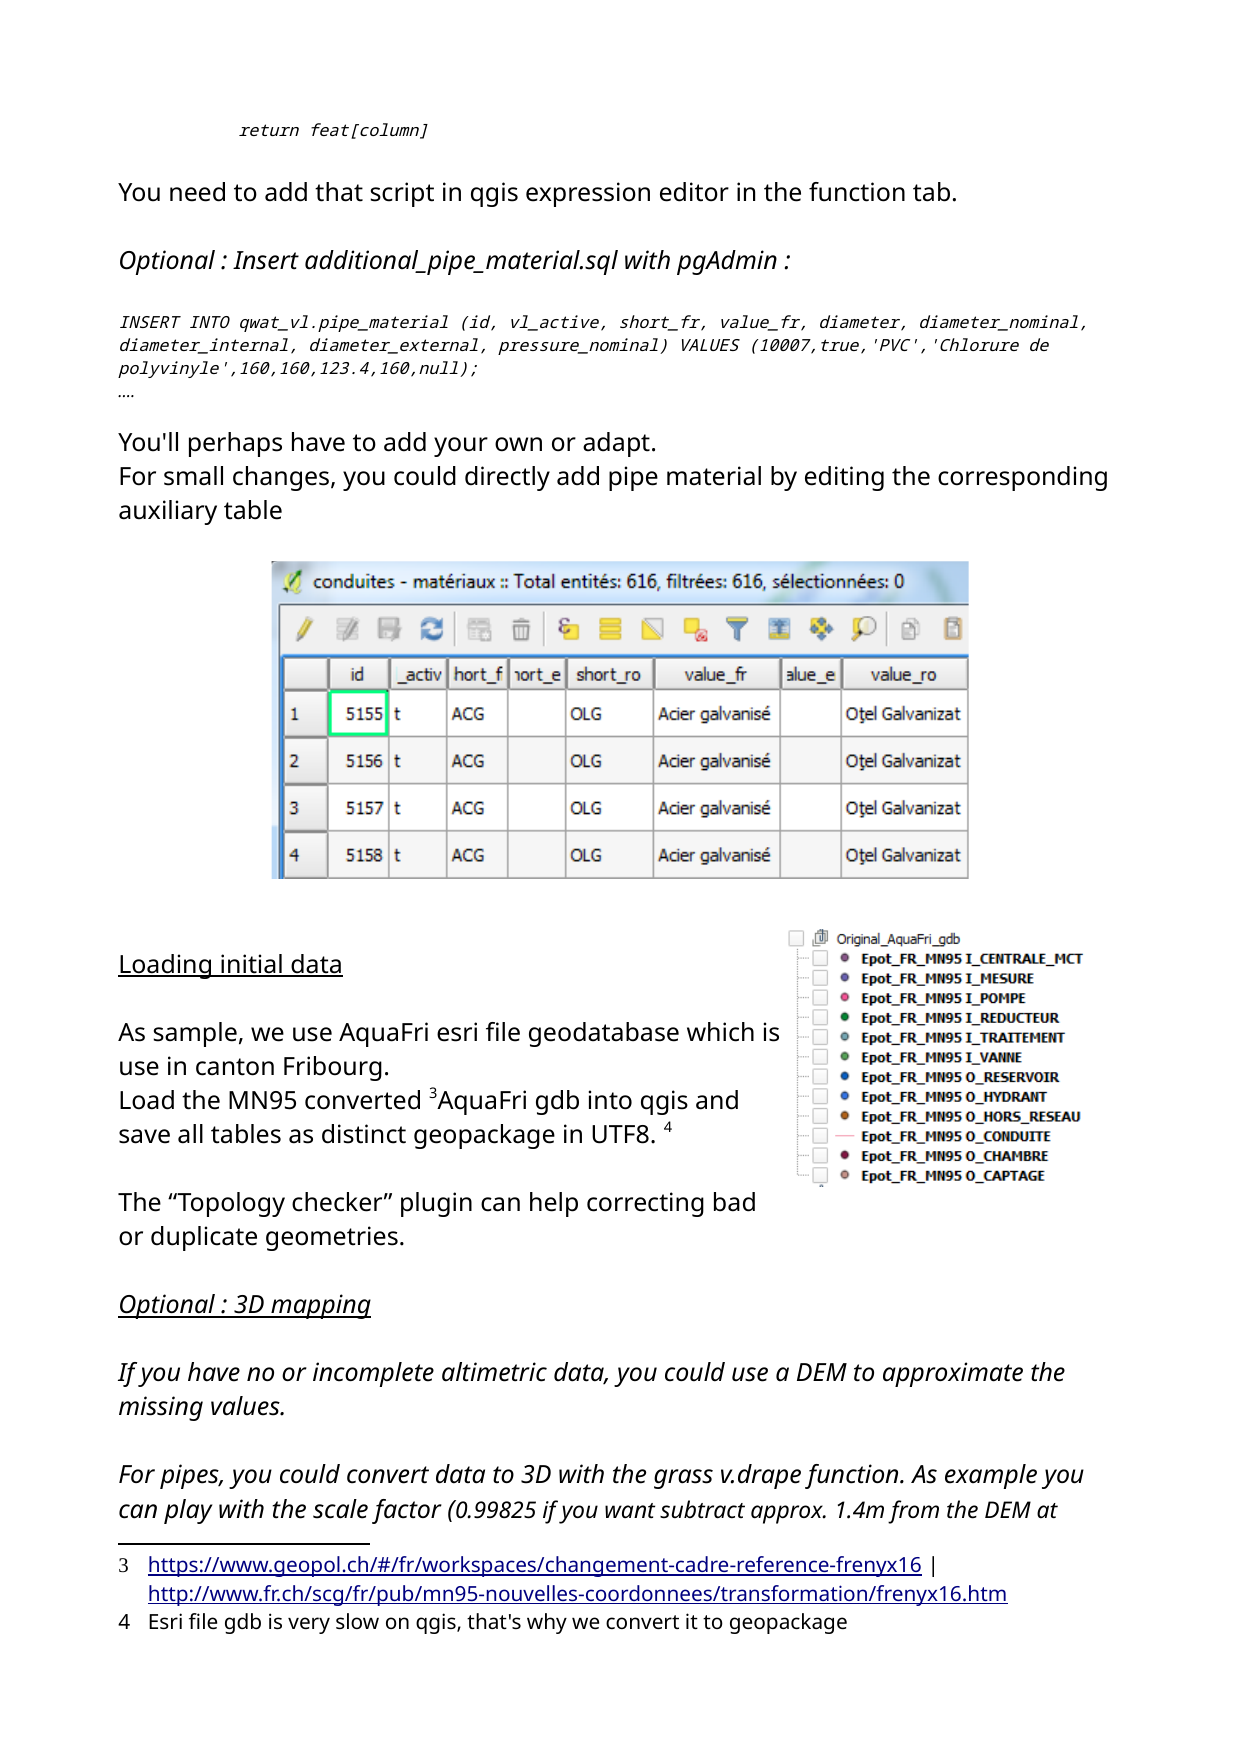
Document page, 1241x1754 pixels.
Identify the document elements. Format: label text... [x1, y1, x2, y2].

text You'll perhaps have to add your own or adapt. [118, 425, 1122, 459]
text https://www.geopol.ch/#/fr/workspaces/changement-cadre-reference-frenyx16 | http://www.fr.ch/scg/fr/pub/mn95-nouvelles-coordonnees/transformation/frenyx16.htm [118, 1550, 1122, 1607]
text For pipes, you could convert data to 3D with the grass v.drape function. As example you can play with the scale factor (0.99825 if you want subtract approx. 1.4m from the DEM at [118, 1457, 1122, 1525]
text .... [118, 379, 1122, 402]
text return feat[column] [118, 118, 1122, 141]
text For small changes, you could directly add pipe material by editing the corresponding auxiliary table [118, 459, 1122, 527]
text Optional : 3D mapping [118, 1287, 1122, 1321]
text INSERT INTO qwat_vl.pipe_material (id, vl_active, short_fr, value_fr, diameter, diameter_nominal, diameter_internal, diameter_external, pressure_nominal) VALUES (10007,true,'PVC','Chlorure de polyvinyle',160,160,123.4,160,null); [118, 311, 1122, 379]
text The “Topology checker” plugin can help correcting bad or duplicate geometries. [118, 1185, 1122, 1253]
text Load the MN95 converted AquaFri gdb into qgis and save all tables as distinct geopackage in UTF8. [118, 1082, 785, 1151]
picture [785, 929, 1113, 1187]
text As sample, we use AquaFri esri file geodatabase which is use in canton Fribourg. [118, 1014, 785, 1082]
text If you have no or incomplete altimetric data, you could use a DEM to approximate the missing values. [118, 1355, 1122, 1423]
picture [271, 561, 969, 879]
text You need to add that script in qgis expression editor in the function tab. [118, 175, 1122, 209]
text Esri file gdb is very slow on qgis, that's why we convert it to geopackage [118, 1607, 1122, 1636]
text Optional : Insert additional_pipe_material.sql with pgAdmin : [118, 243, 1122, 277]
text Loading initial data [118, 946, 785, 980]
